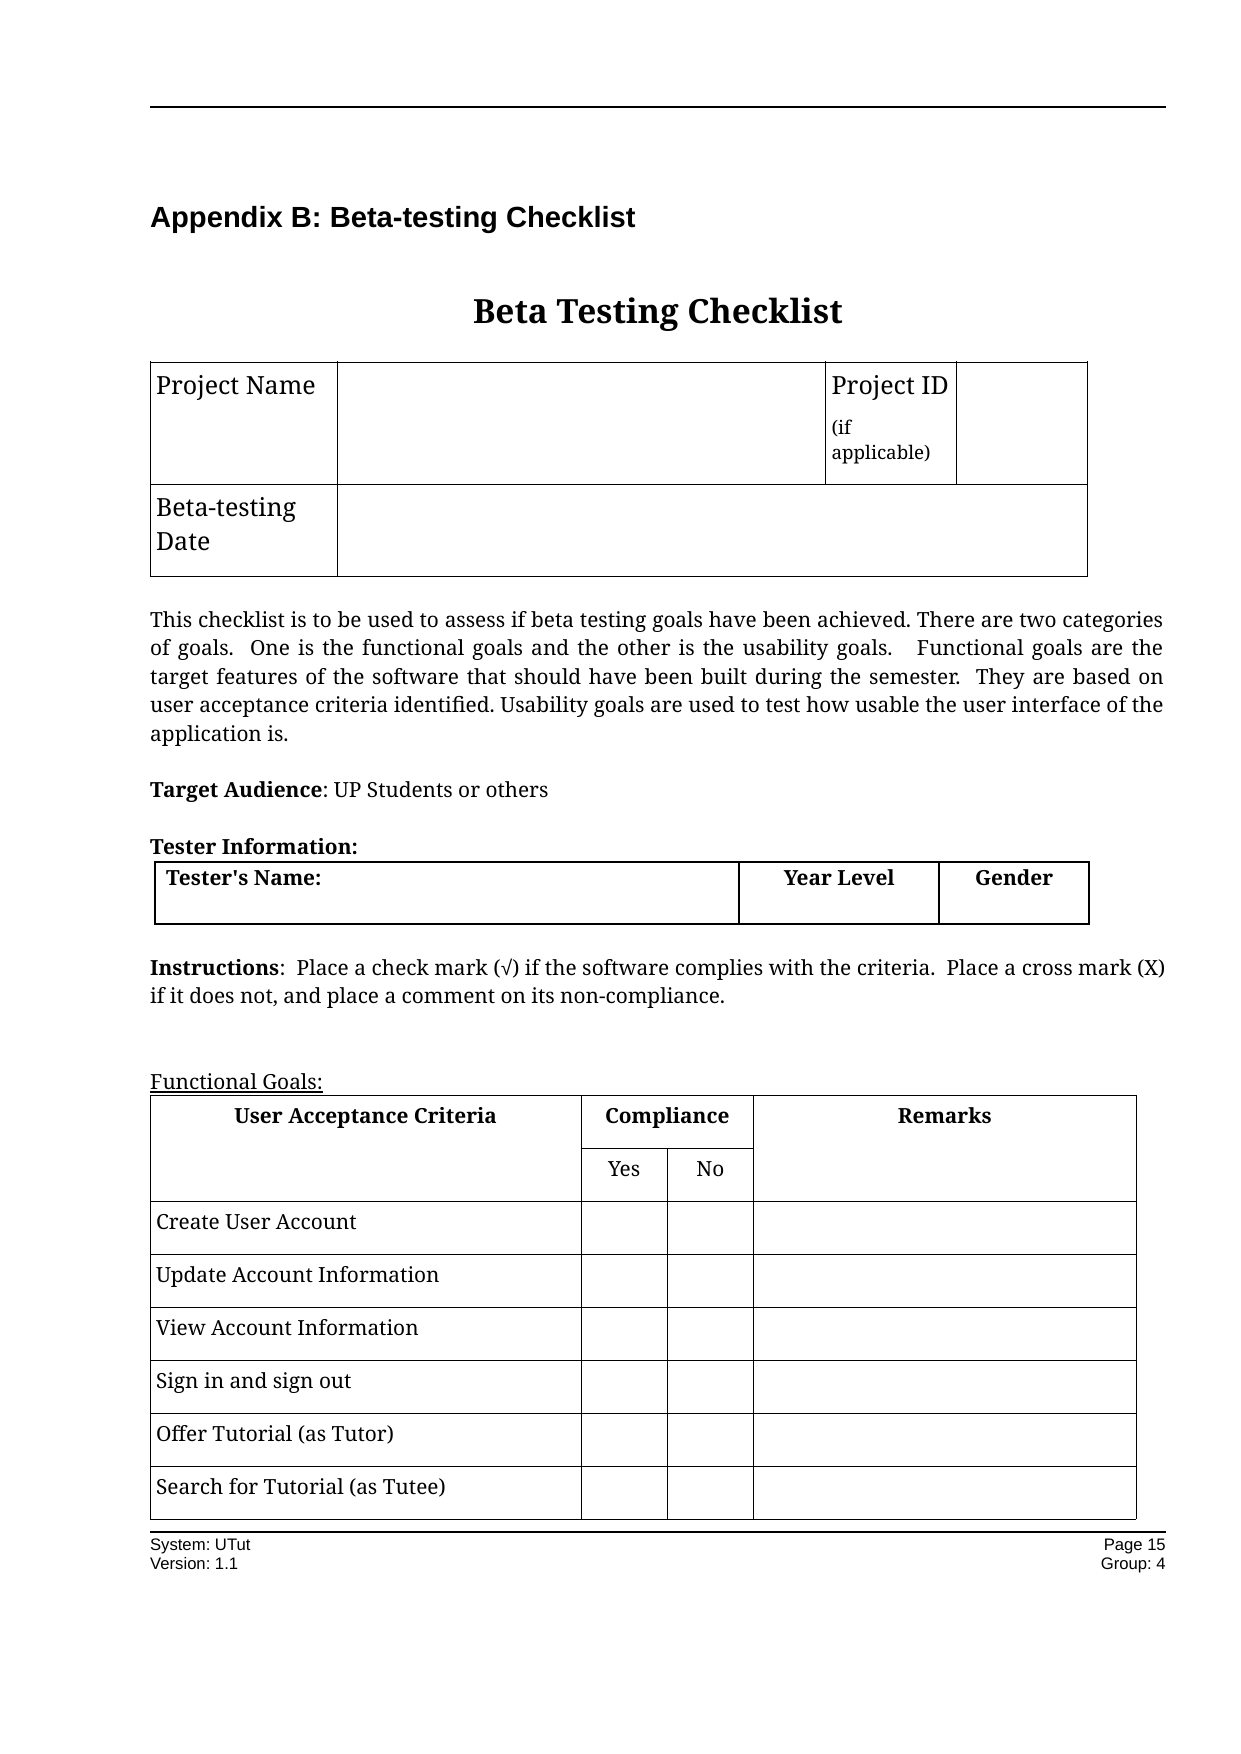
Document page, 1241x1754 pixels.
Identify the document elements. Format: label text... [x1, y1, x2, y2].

table_cell [582, 1467, 667, 1519]
table_cell Search for Tutorial (as Tutee) [151, 1467, 581, 1519]
table_cell [582, 1308, 667, 1360]
text This checklist is to be used to assess if beta testing goals have been achieved. There are two categories of goals. One is the functional goals and the other is the usability goals. Functional goals are the target features of the software that should have been built during the semester. They are based on user acceptance criteria identified. Usability goals are used to test how usable the user interface of the application is. [150, 605, 1166, 747]
table_header Compliance [582, 1096, 753, 1148]
text Instructions: Place a check mark (√) if the software complies with the criteria. Place a cross mark (X) if it does not, and place a comment on its non-compliance. [150, 953, 1166, 1010]
table_header [338, 363, 825, 483]
table_cell [740, 892, 938, 923]
text Tester Information: [150, 832, 1166, 861]
table_cell [754, 1308, 1136, 1360]
text Beta Testing Checklist [150, 287, 1166, 333]
table_cell [582, 1255, 667, 1307]
table_cell [668, 1414, 753, 1466]
table_header Remarks [754, 1096, 1136, 1201]
table_cell [754, 1361, 1136, 1413]
table_cell [668, 1467, 753, 1519]
table_header Project ID (if applicable) [826, 363, 956, 483]
table_cell View Account Information [151, 1308, 581, 1360]
table_cell [582, 1361, 667, 1413]
table_header Gender [940, 863, 1088, 923]
table_cell Update Account Information [151, 1255, 581, 1307]
table_cell [754, 1467, 1136, 1519]
table_header Year Level [740, 863, 938, 892]
table_cell [668, 1202, 753, 1254]
table_cell [754, 1414, 1136, 1466]
table_cell [754, 1202, 1136, 1254]
table_cell Sign in and sign out [151, 1361, 581, 1413]
table_cell Yes [582, 1149, 667, 1201]
table_cell No [668, 1149, 753, 1201]
table_cell Create User Account [151, 1202, 581, 1254]
table_cell [668, 1308, 753, 1360]
table_cell [668, 1361, 753, 1413]
table_header Tester's Name: [156, 863, 738, 923]
text Target Audience: UP Students or others [150, 776, 1166, 804]
table_header User Acceptance Criteria [151, 1096, 581, 1201]
table_cell Offer Tutorial (as Tutor) [151, 1414, 581, 1466]
table_cell Beta-testing Date [151, 485, 337, 576]
table_cell [338, 485, 1087, 576]
table_cell [668, 1255, 753, 1307]
text Functional Goals: [150, 1067, 1166, 1095]
table_header Project Name [151, 363, 337, 483]
table_header [957, 363, 1087, 483]
table_cell [582, 1202, 667, 1254]
table_cell [754, 1255, 1136, 1307]
table_cell [582, 1414, 667, 1466]
subtitle Appendix B: Beta-testing Checklist [150, 200, 1166, 234]
